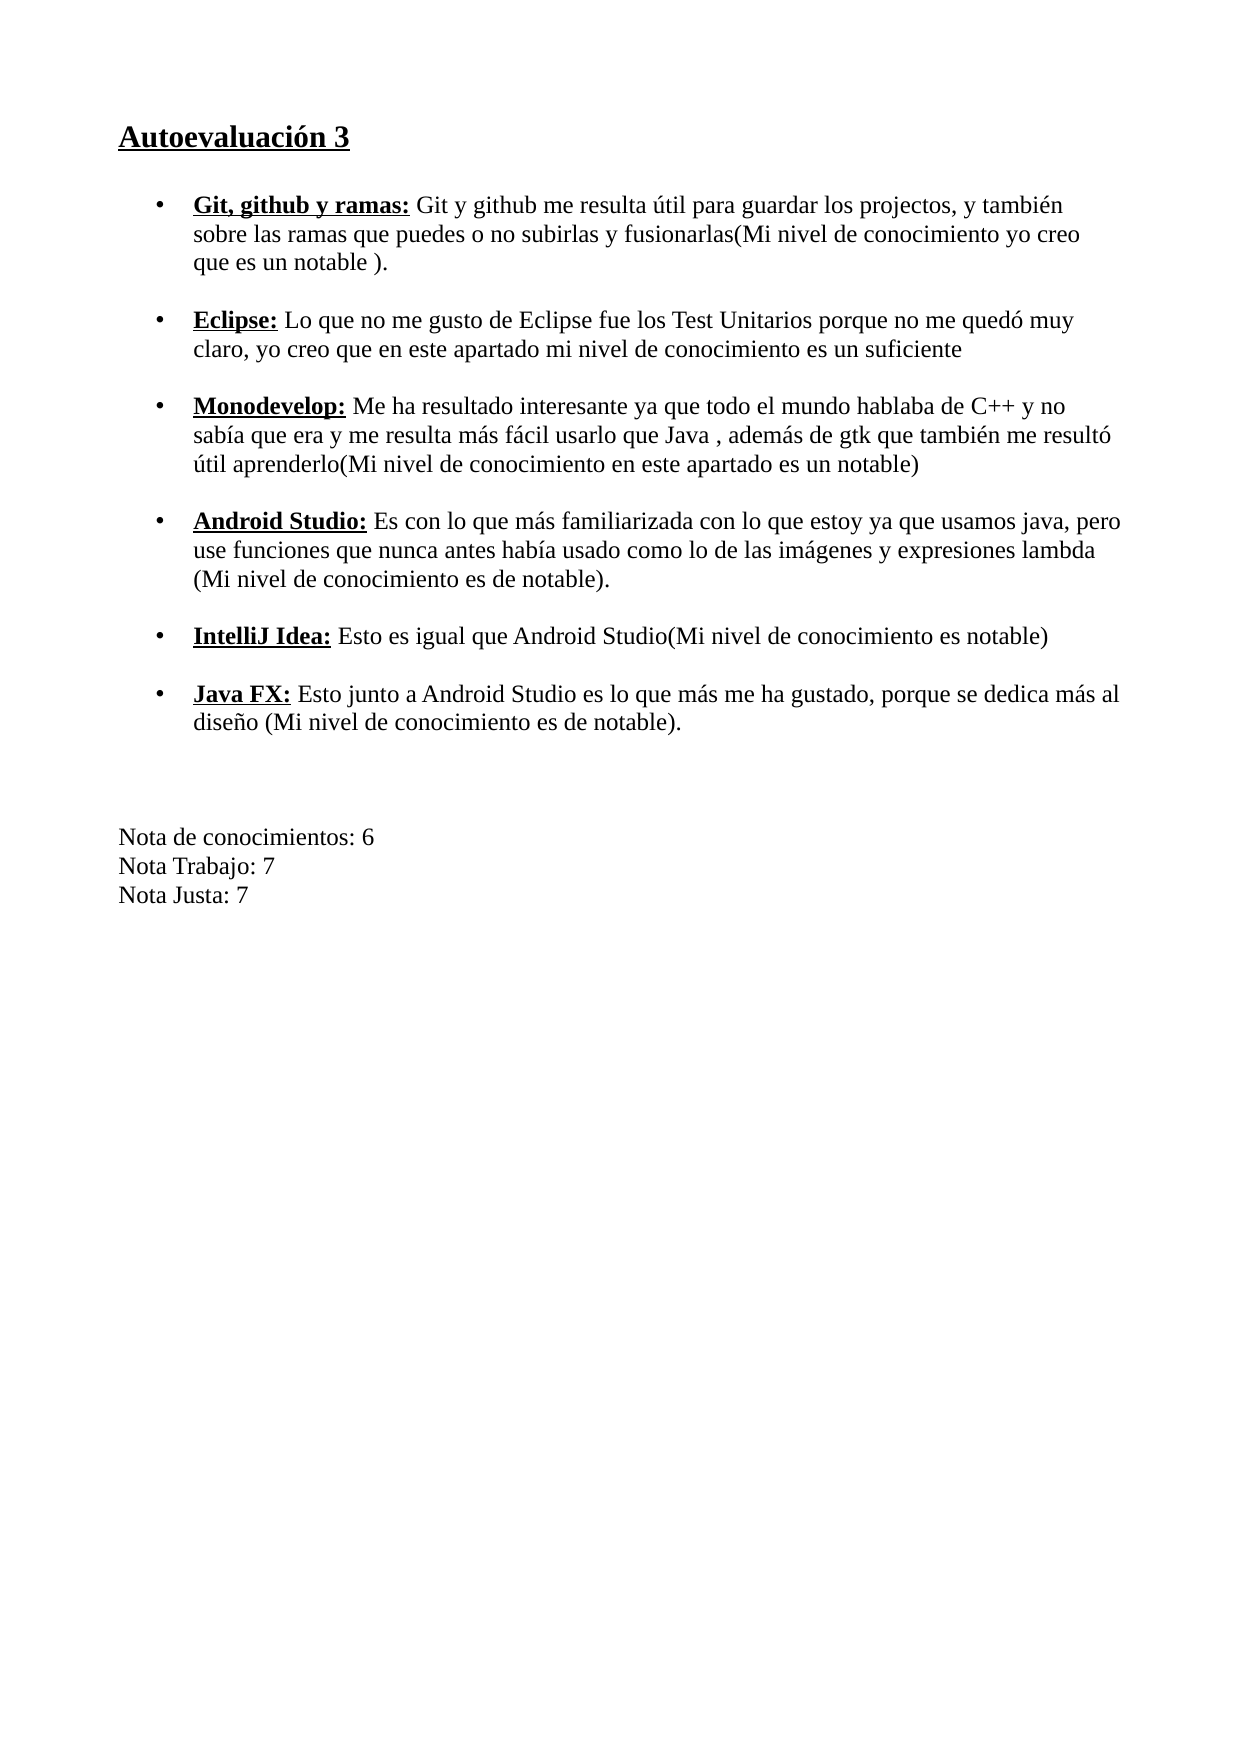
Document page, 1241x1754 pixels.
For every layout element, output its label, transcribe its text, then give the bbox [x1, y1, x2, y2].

list Eclipse: Lo que no me gusto de Eclipse fue los Test Unitarios porque no me quedó muy claro, yo creo que en este apartado mi nivel de conocimiento es un suficiente [156, 305, 1122, 362]
list IntelliJ Idea: Esto es igual que Android Studio(Mi nivel de conocimiento es notable) [156, 621, 1122, 650]
text Nota Trabajo: 7 [118, 851, 1122, 880]
list Android Studio: Es con lo que más familiarizada con lo que estoy ya que usamos java, pero use funciones que nunca antes había usado como lo de las imágenes y expresiones lambda (Mi nivel de conocimiento es de notable). [156, 506, 1122, 592]
text Autoevaluación 3 [118, 118, 1122, 154]
list Git, github y ramas: Git y github me resulta útil para guardar los projectos, y también sobre las ramas que puedes o no subirlas y fusionarlas(Mi nivel de conocimiento yo creo que es un notable ). [156, 190, 1122, 276]
list Java FX: Esto junto a Android Studio es lo que más me ha gustado, porque se dedica más al diseño (Mi nivel de conocimiento es de notable). [156, 679, 1122, 736]
text Nota Justa: 7 [118, 880, 1122, 909]
list Monodevelop: Me ha resultado interesante ya que todo el mundo hablaba de C++ y no sabía que era y me resulta más fácil usarlo que Java , además de gtk que también me resultó útil aprenderlo(Mi nivel de conocimiento en este apartado es un notable) [156, 391, 1122, 477]
text Nota de conocimientos: 6 [118, 822, 1122, 851]
